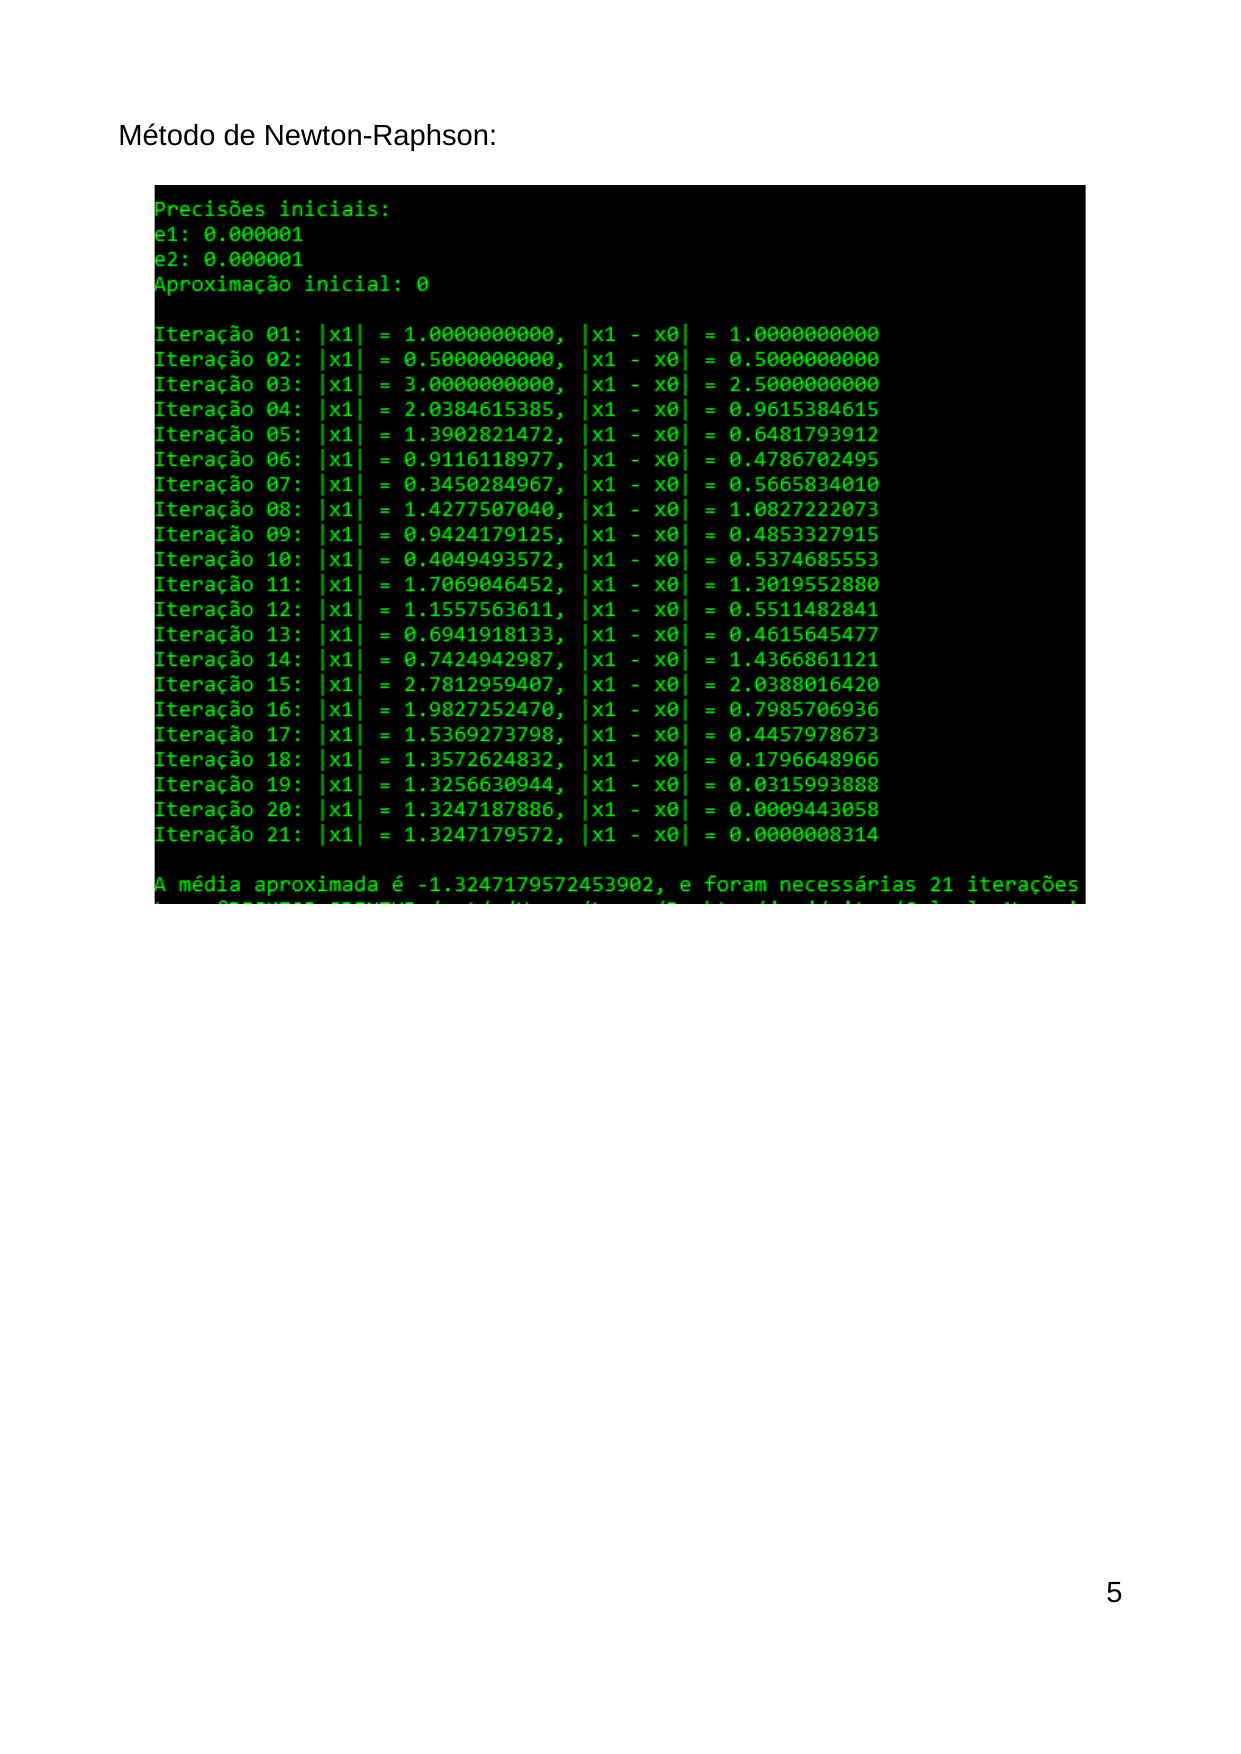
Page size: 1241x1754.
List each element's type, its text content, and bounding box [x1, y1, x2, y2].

text 5 [118, 1575, 1122, 1608]
text Método de Newton-Raphson: [118, 118, 1122, 152]
picture [154, 185, 1086, 904]
